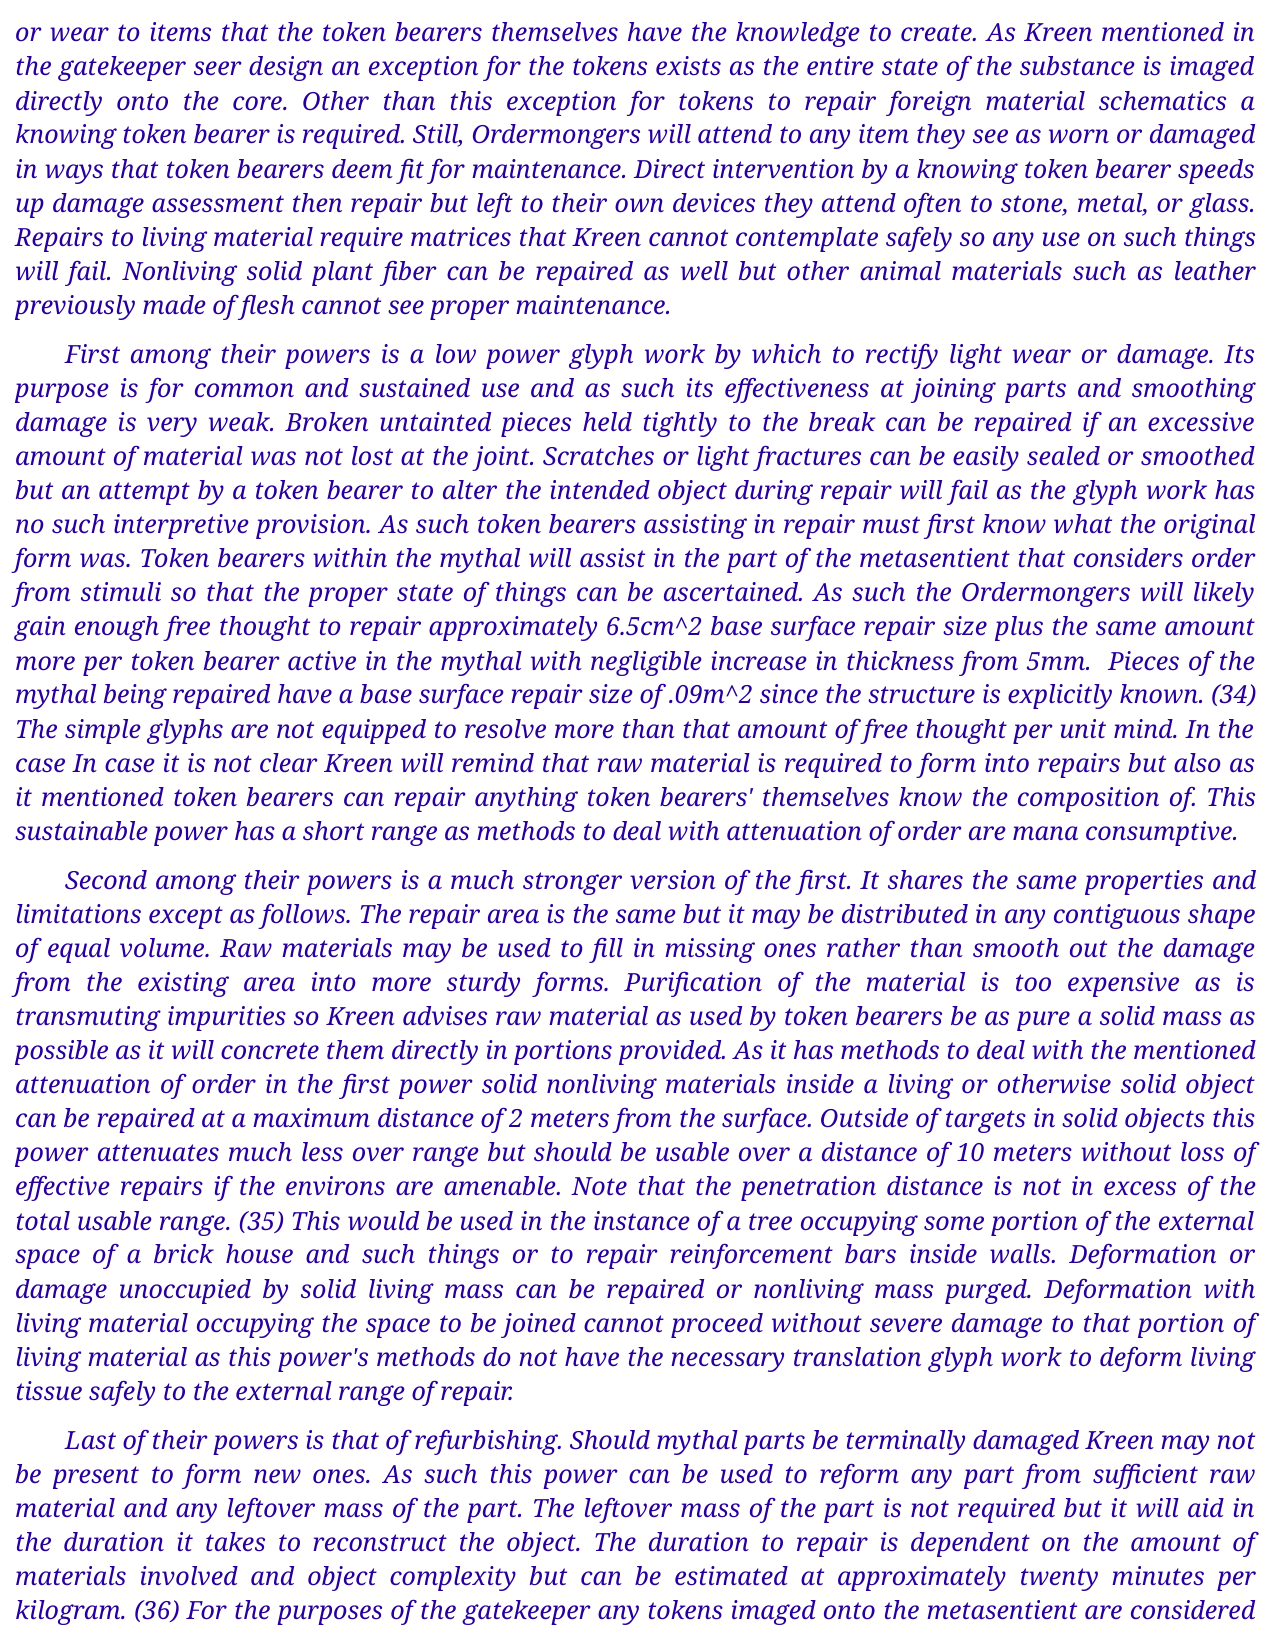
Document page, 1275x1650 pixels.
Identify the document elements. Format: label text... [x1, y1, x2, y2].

text Second among their powers is a much stronger version of the first. It shares the same properties and limitations except as follows. The repair area is the same but it may be distributed in any contiguous shape of equal volume. Raw materials may be used to fill in missing ones rather than smooth out the damage from the existing area into more sturdy forms. Purification of the material is too expensive as is transmuting impurities so Kreen advises raw material as used by token bearers be as pure a solid mass as possible as it will concrete them directly in portions provided. As it has methods to deal with the mentioned attenuation of order in the first power solid nonliving materials inside a living or otherwise solid object can be repaired at a maximum distance of 2 meters from the surface. Outside of targets in solid objects this power attenuates much less over range but should be usable over a distance of 10 meters without loss of effective repairs if the environs are amenable. Note that the penetration distance is not in excess of the total usable range. (35) This would be used in the instance of a tree occupying some portion of the external space of a brick house and such things or to repair reinforcement bars inside walls. Deformation or damage unoccupied by solid living mass can be repaired or nonliving mass purged. Deformation with living material occupying the space to be joined cannot proceed without severe damage to that portion of living material as this power's methods do not have the necessary translation glyph work to deform living tissue safely to the external range of repair. [15, 862, 1260, 1407]
text First among their powers is a low power glyph work by which to rectify light wear or damage. Its purpose is for common and sustained use and as such its effectiveness at joining parts and smoothing damage is very weak. Broken untainted pieces held tightly to the break can be repaired if an excessive amount of material was not lost at the joint. Scratches or light fractures can be easily sealed or smoothed but an attempt by a token bearer to alter the intended object during repair will fail as the glyph work has no such interpretive provision. As such token bearers assisting in repair must first know what the original form was. Token bearers within the mythal will assist in the part of the metasentient that considers order from stimuli so that the proper state of things can be ascertained. As such the Ordermongers will likely gain enough free thought to repair approximately 6.5cm^2 base surface repair size plus the same amount more per token bearer active in the mythal with negligible increase in thickness from 5mm. Pieces of the mythal being repaired have a base surface repair size of .09m^2 since the structure is explicitly known. (34) The simple glyphs are not equipped to resolve more than that amount of free thought per unit mind. In the case In case it is not clear Kreen will remind that raw material is required to form into repairs but also as it mentioned token bearers can repair anything token bearers' themselves know the composition of. This sustainable power has a short range as methods to deal with attenuation of order are mana consumptive. [15, 337, 1260, 847]
text Last of their powers is that of refurbishing. Should mythal parts be terminally damaged Kreen may not be present to form new ones. As such this power can be used to reform any part from sufficient raw material and any leftover mass of the part. The leftover mass of the part is not required but it will aid in the duration it takes to reconstruct the object. The duration to repair is dependent on the amount of materials involved and object complexity but can be estimated at approximately twenty minutes per kilogram. (36) For the purposes of the gatekeeper any tokens imaged onto the metasentient are considered [15, 1422, 1260, 1627]
text or wear to items that the token bearers themselves have the knowledge to create. As Kreen mentioned in the gatekeeper seer design an exception for the tokens exists as the entire state of the substance is imaged directly onto the core. Other than this exception for tokens to repair foreign material schematics a knowing token bearer is required. Still, Ordermongers will attend to any item they see as worn or damaged in ways that token bearers deem fit for maintenance. Direct intervention by a knowing token bearer speeds up damage assessment then repair but left to their own devices they attend often to stone, metal, or glass. Repairs to living material require matrices that Kreen cannot contemplate safely so any use on such things will fail. Nonliving solid plant fiber can be repaired as well but other animal materials such as leather previously made of flesh cannot see proper maintenance. [15, 15, 1260, 322]
